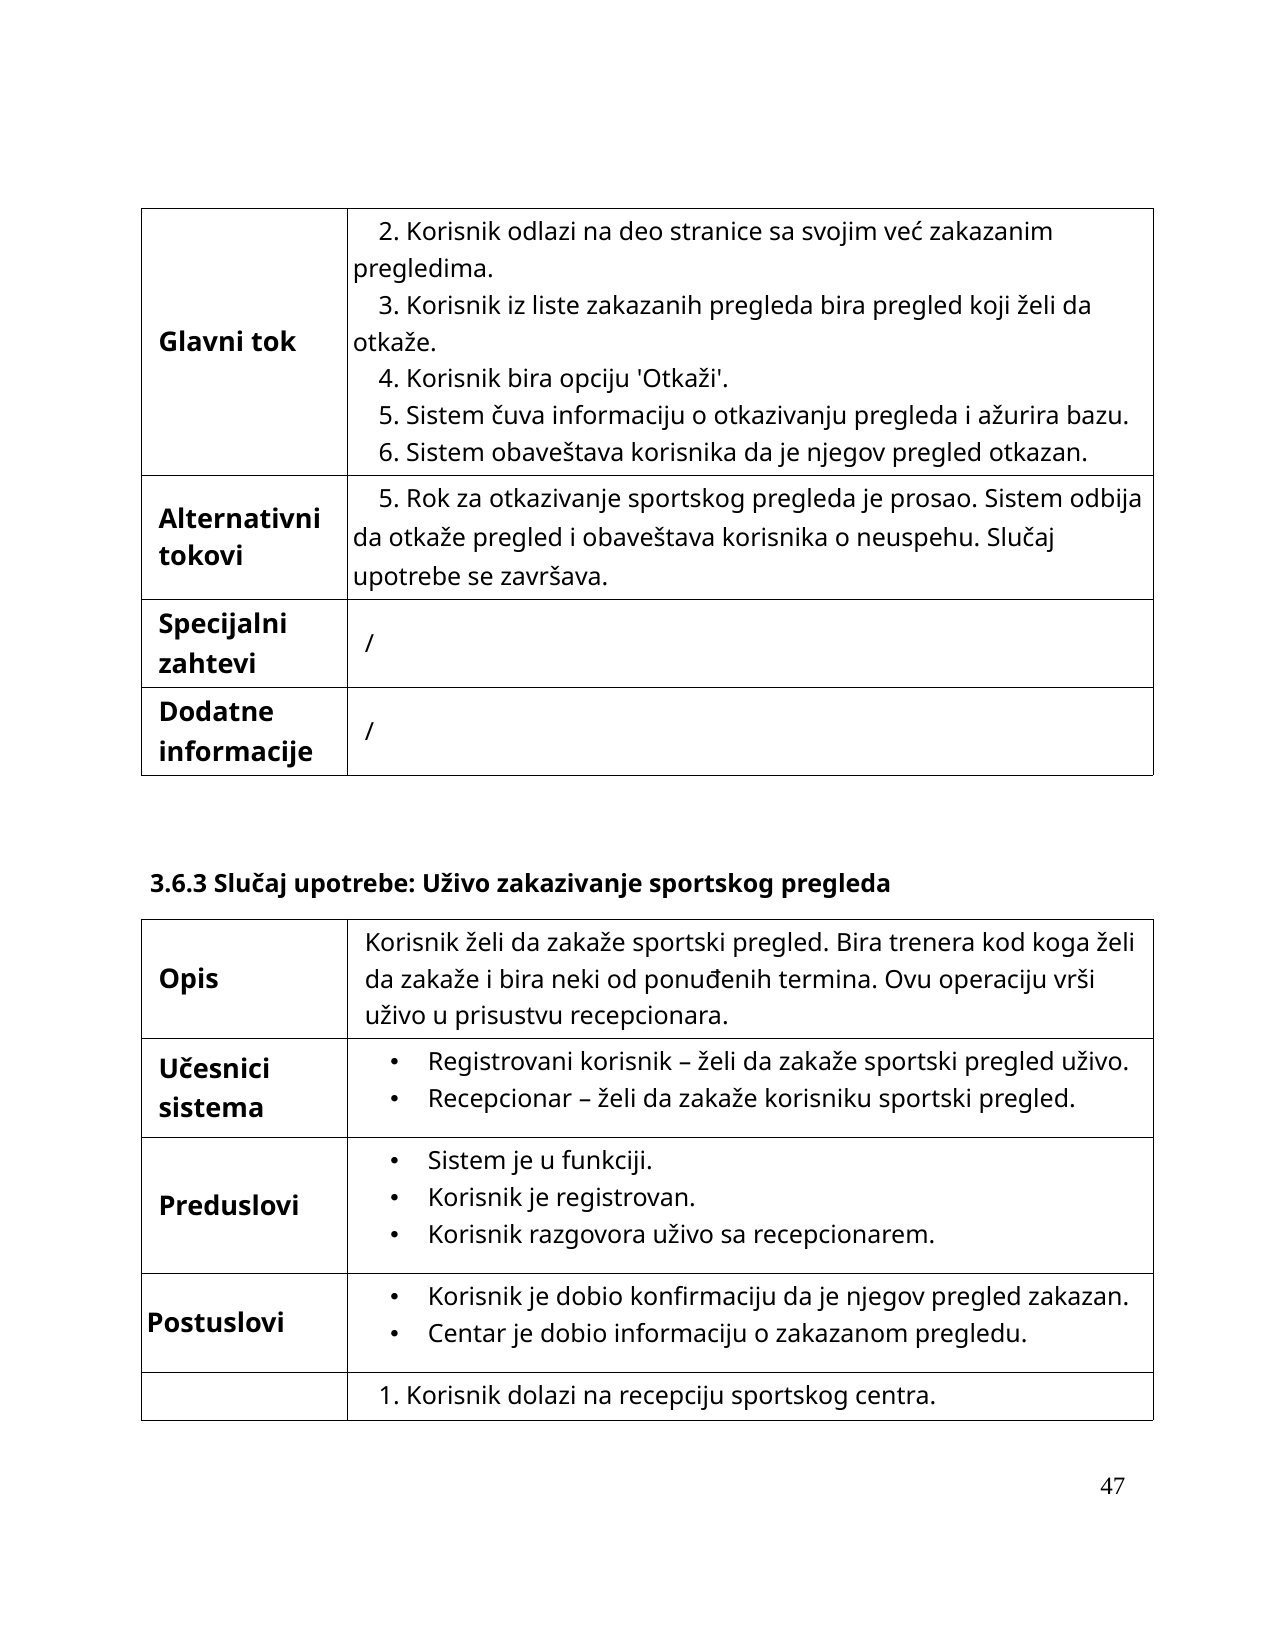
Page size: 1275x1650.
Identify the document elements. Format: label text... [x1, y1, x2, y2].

table_cell [142, 1373, 347, 1420]
table_header Opis [142, 920, 347, 1038]
table_cell Alternativni tokovi [142, 476, 347, 598]
table_cell 5. Rok za otkazivanje sportskog pregleda je prosao. Sistem odbija da otkaže pregled i obaveštava korisnika o neuspehu. Slučaj upotrebe se završava. [348, 476, 1153, 598]
table_cell Specijalni zahtevi [142, 600, 347, 687]
table_cell Postuslovi [142, 1274, 347, 1372]
table_cell Glavni tok [142, 209, 347, 474]
table_cell Učesnici sistema [142, 1039, 347, 1137]
table_header Korisnik želi da zakaže sportski pregled. Bira trenera kod koga želi da zakaže i bira neki od ponuđenih termina. Ovu operaciju vrši uživo u prisustvu recepcionara. [348, 920, 1153, 1038]
table_cell / [348, 688, 1153, 775]
table_cell / [348, 600, 1153, 687]
table_cell Registrovani korisnik – želi da zakaže sportski pregled uživo. Recepcionar – želi da zakaže korisniku sportski pregled. [348, 1039, 1153, 1137]
table_cell Korisnik je dobio konfirmaciju da je njegov pregled zakazan. Centar je dobio informaciju o zakazanom pregledu. [348, 1274, 1153, 1372]
table_cell Preduslovi [142, 1138, 347, 1273]
table_cell 1. Korisnik dolazi na recepciju sportskog centra. [348, 1373, 1153, 1420]
table_cell Sistem je u funkciji. Korisnik je registrovan. Korisnik razgovora uživo sa recepcionarem. [348, 1138, 1153, 1273]
table_cell Dodatne informacije [142, 688, 347, 775]
table_cell 2. Korisnik odlazi na deo stranice sa svojim već zakazanim pregledima. 3. Korisnik iz liste zakazanih pregleda bira pregled koji želi da otkaže. 4. Korisnik bira opciju 'Otkaži'. 5. Sistem čuva informaciju o otkazivanju pregleda i ažurira bazu. 6. Sistem obaveštava korisnika da je njegov pregled otkazan. [348, 209, 1153, 474]
text 3.6.3 Slučaj upotrebe: Uživo zakazivanje sportskog pregleda [150, 865, 1125, 899]
